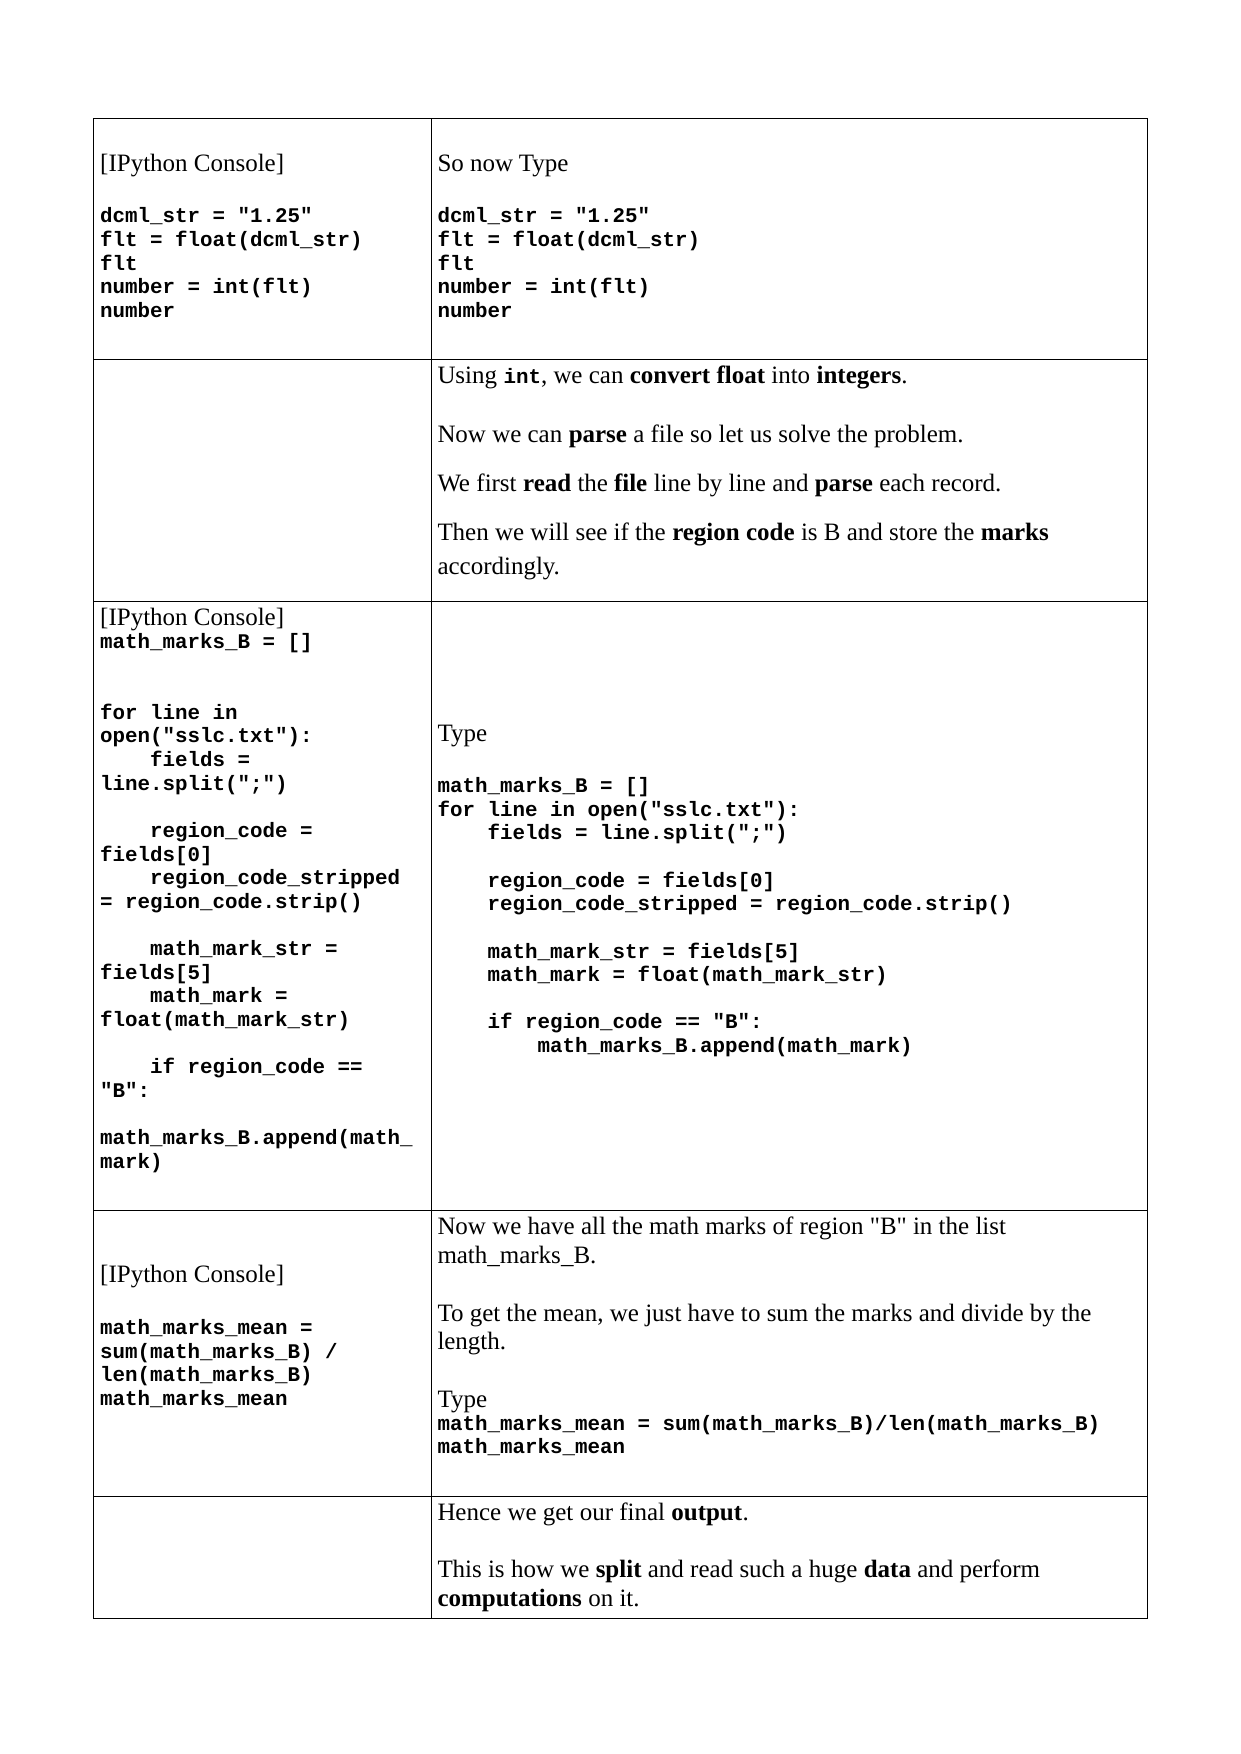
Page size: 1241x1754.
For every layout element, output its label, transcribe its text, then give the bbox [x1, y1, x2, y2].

table_cell Hence we get our final output. This is how we split and read such a huge data and perform computations on it. [432, 1497, 1147, 1618]
table_cell [94, 1497, 431, 1618]
table_cell [IPython Console] math_marks_mean = sum(math_marks_B) / len(math_marks_B) math_marks_mean [94, 1211, 431, 1496]
table_cell So now Type dcml_str = "1.25" flt = float(dcml_str) flt number = int(flt) number [432, 119, 1147, 359]
table_cell [94, 360, 431, 601]
table_cell [IPython Console] dcml_str = "1.25" flt = float(dcml_str) flt number = int(flt) number [94, 119, 431, 359]
table_cell Type math_marks_B = [] for line in open("sslc.txt"): fields = line.split(";") region_code = fields[0] region_code_stripped = region_code.strip() math_mark_str = fields[5] math_mark = float(math_mark_str) if region_code == "B": math_marks_B.append(math_mark) [432, 602, 1147, 1210]
table_cell Now we have all the math marks of region "B" in the list math_marks_B. To get the mean, we just have to sum the marks and divide by the length. Type math_marks_mean = sum(math_marks_B)/len(math_marks_B) math_marks_mean [432, 1211, 1147, 1496]
table_cell [IPython Console] math_marks_B = [] for line in open("sslc.txt"): fields = line.split(";") region_code = fields[0] region_code_stripped = region_code.strip() math_mark_str = fields[5] math_mark = float(math_mark_str) if region_code == "B": math_marks_B.append(math_mark) [94, 602, 431, 1210]
table_cell Using int, we can convert float into integers. Now we can parse a file so let us solve the problem. We first read the file line by line and parse each record. Then we will see if the region code is B and store the marks accordingly. [432, 360, 1147, 601]
